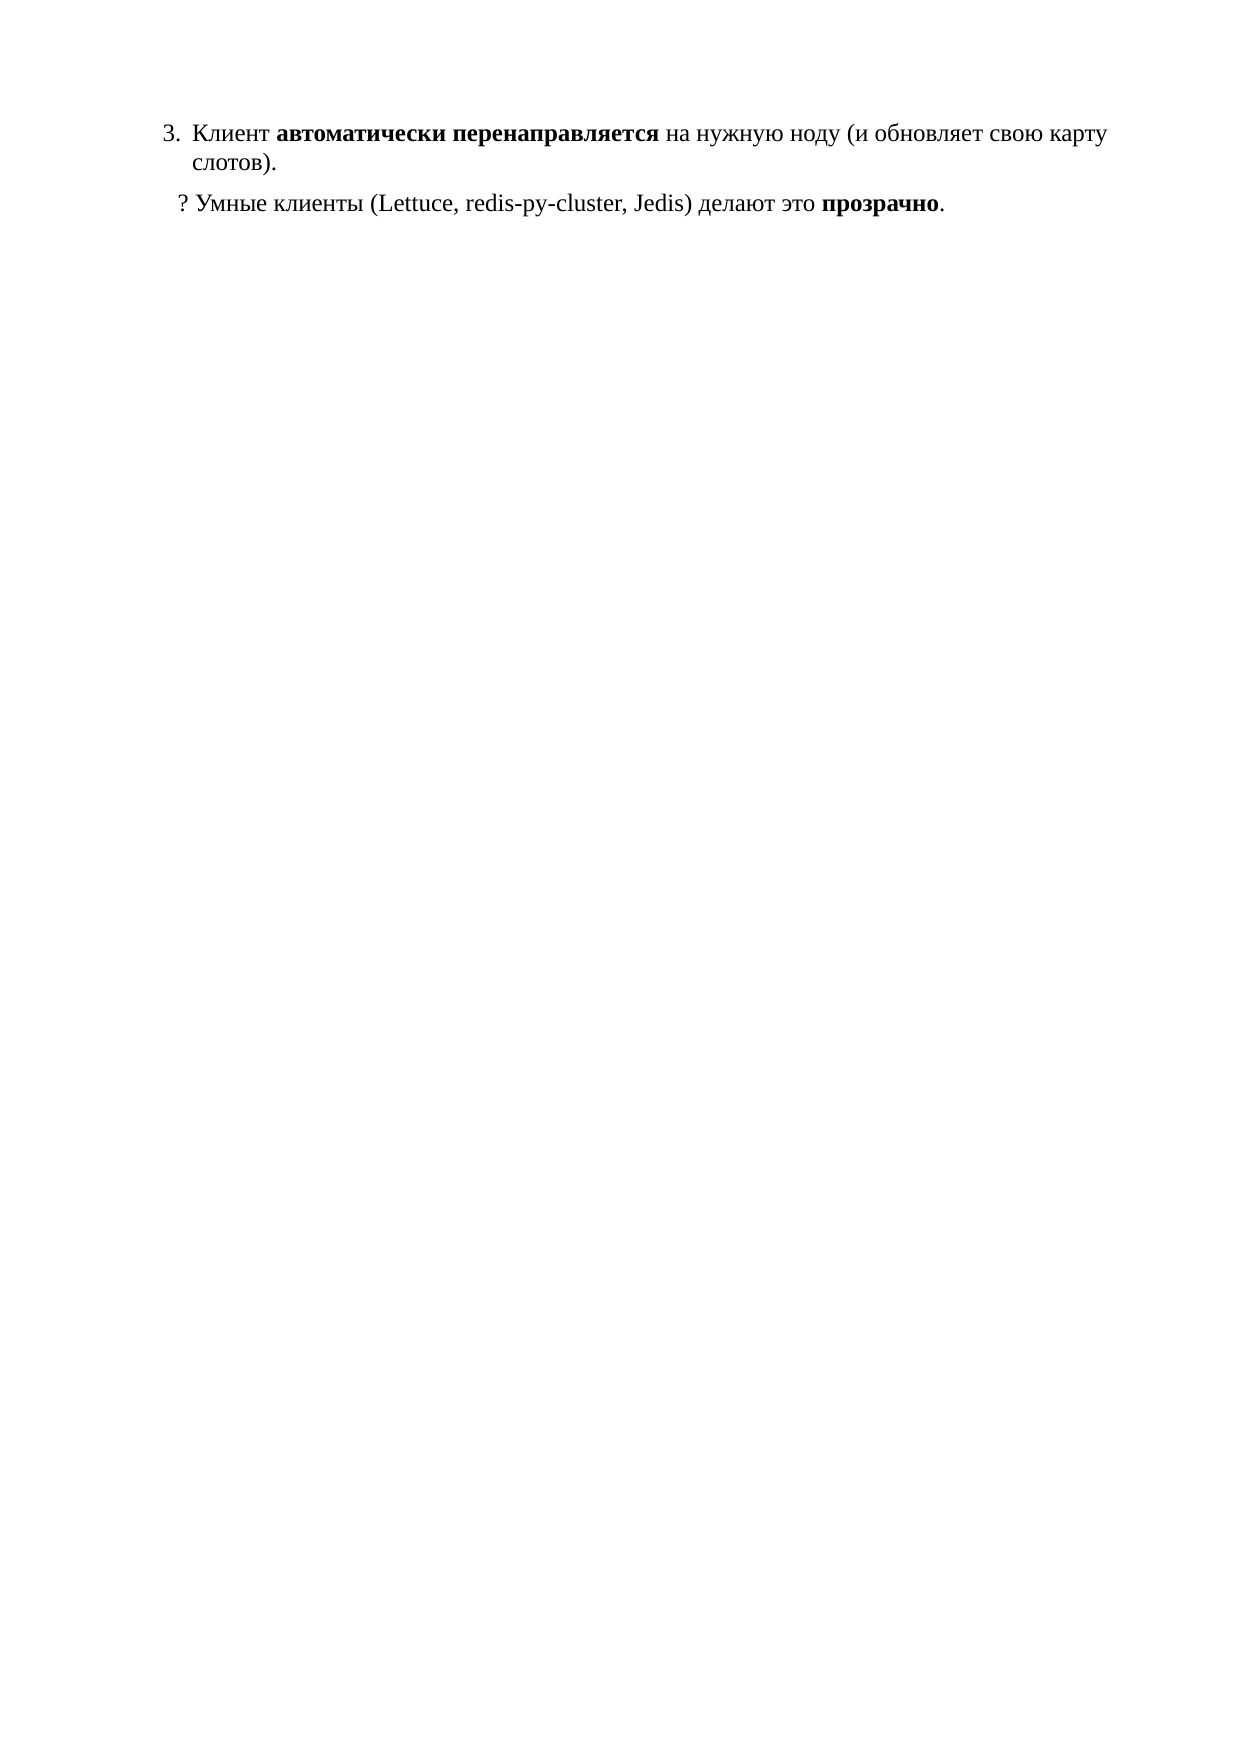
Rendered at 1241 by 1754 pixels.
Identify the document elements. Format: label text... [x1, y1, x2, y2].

list Клиент автоматически перенаправляется на нужную ноду (и обновляет свою карту слотов). [162, 118, 1122, 176]
text ? Умные клиенты (Lettuce, redis-py-cluster, Jedis) делают это прозрачно. [177, 188, 1063, 217]
